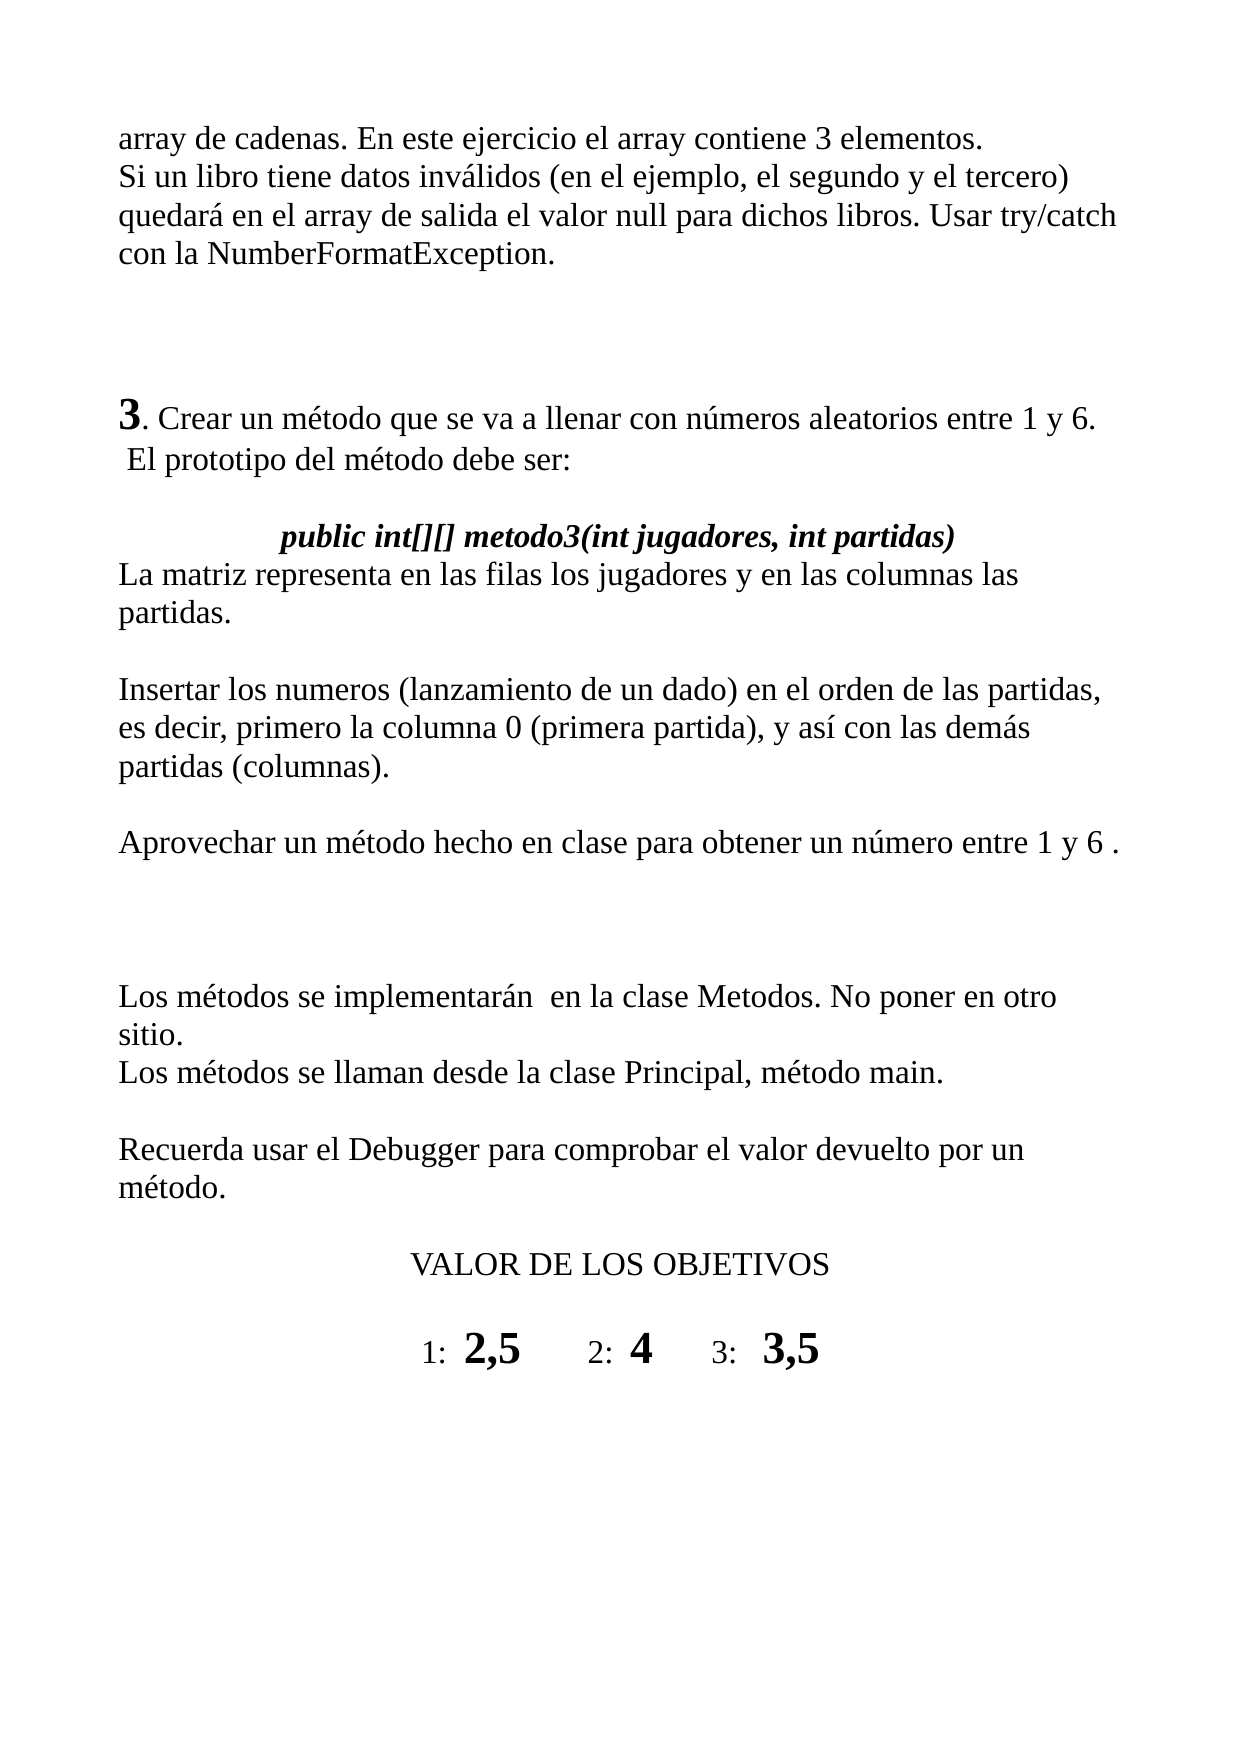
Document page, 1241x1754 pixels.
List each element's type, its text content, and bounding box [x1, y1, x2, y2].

text public int[][] metodo3(int jugadores, int partidas) [118, 516, 1122, 554]
text La matriz representa en las filas los jugadores y en las columnas las partidas. [118, 554, 1122, 631]
text Recuerda usar el Debugger para comprobar el valor devuelto por un método. [118, 1129, 1122, 1206]
text Aprovechar un método hecho en clase para obtener un número entre 1 y 6 . [118, 822, 1122, 861]
text El prototipo del método debe ser: [118, 439, 1122, 477]
text Los métodos se llaman desde la clase Principal, método main. [118, 1052, 1122, 1091]
text Si un libro tiene datos inválidos (en el ejemplo, el segundo y el tercero) quedará en el array de salida el valor null para dichos libros. Usar try/catch con la NumberFormatException. [118, 156, 1122, 271]
text VALOR DE LOS OBJETIVOS [118, 1244, 1122, 1282]
text 1: 2,5 2: 4 3: 3,5 [118, 1321, 1122, 1373]
text array de cadenas. En este ejercicio el array contiene 3 elementos. [118, 118, 1122, 156]
text Insertar los numeros (lanzamiento de un dado) en el orden de las partidas, es decir, primero la columna 0 (primera partida), y así con las demás partidas (columnas). [118, 669, 1122, 784]
text Los métodos se implementarán en la clase Metodos. No poner en otro sitio. [118, 976, 1122, 1052]
text 3. Crear un método que se va a llenar con números aleatorios entre 1 y 6. [118, 386, 1122, 439]
